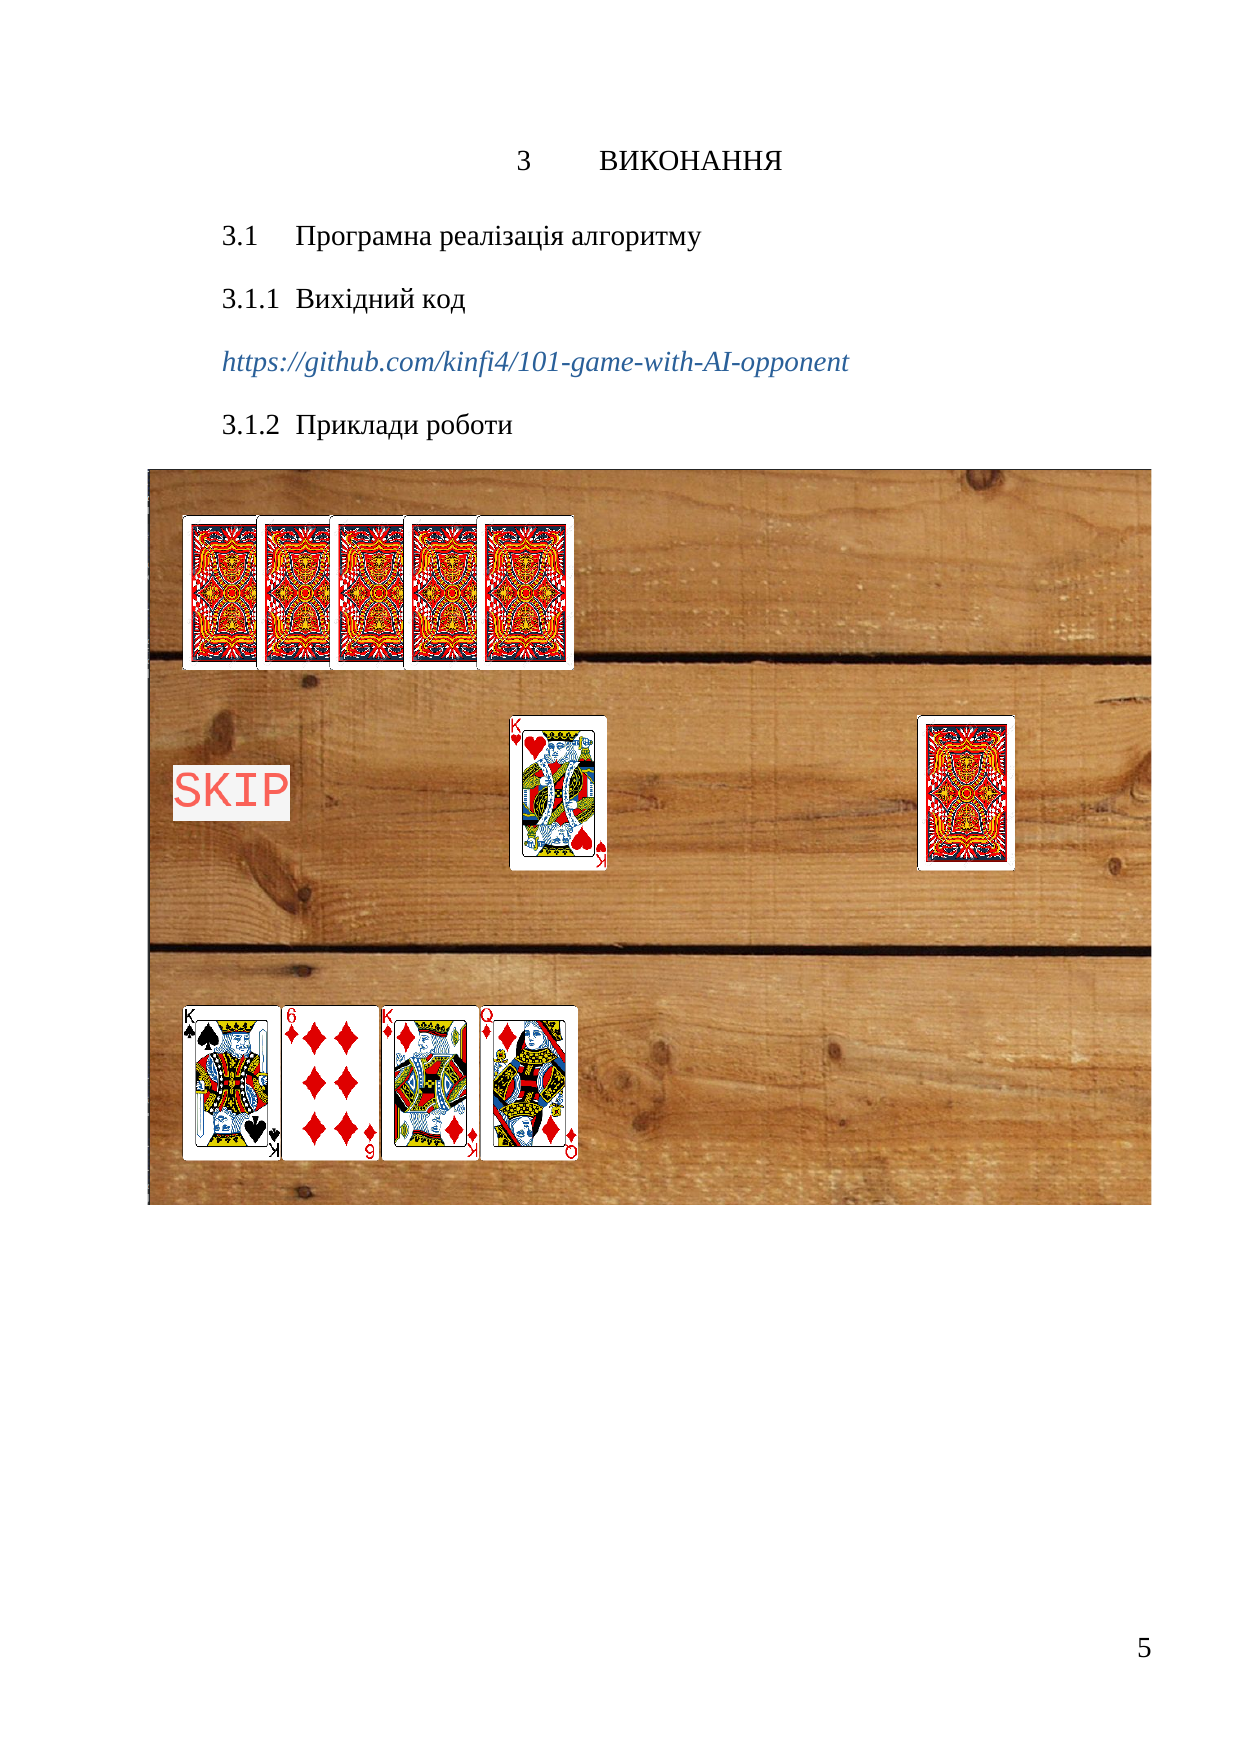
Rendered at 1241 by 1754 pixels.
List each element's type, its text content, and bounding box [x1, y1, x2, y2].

subtitle Програмна реалізація алгоритму [148, 218, 1152, 252]
text https://github.com/kinfi4/101-game-with-AI-opponent [148, 344, 1152, 378]
subtitle Виконання [148, 143, 1152, 177]
subtitle Вихідний код [148, 281, 1152, 315]
subtitle Приклади роботи [148, 407, 1152, 440]
picture [147, 469, 1152, 1205]
